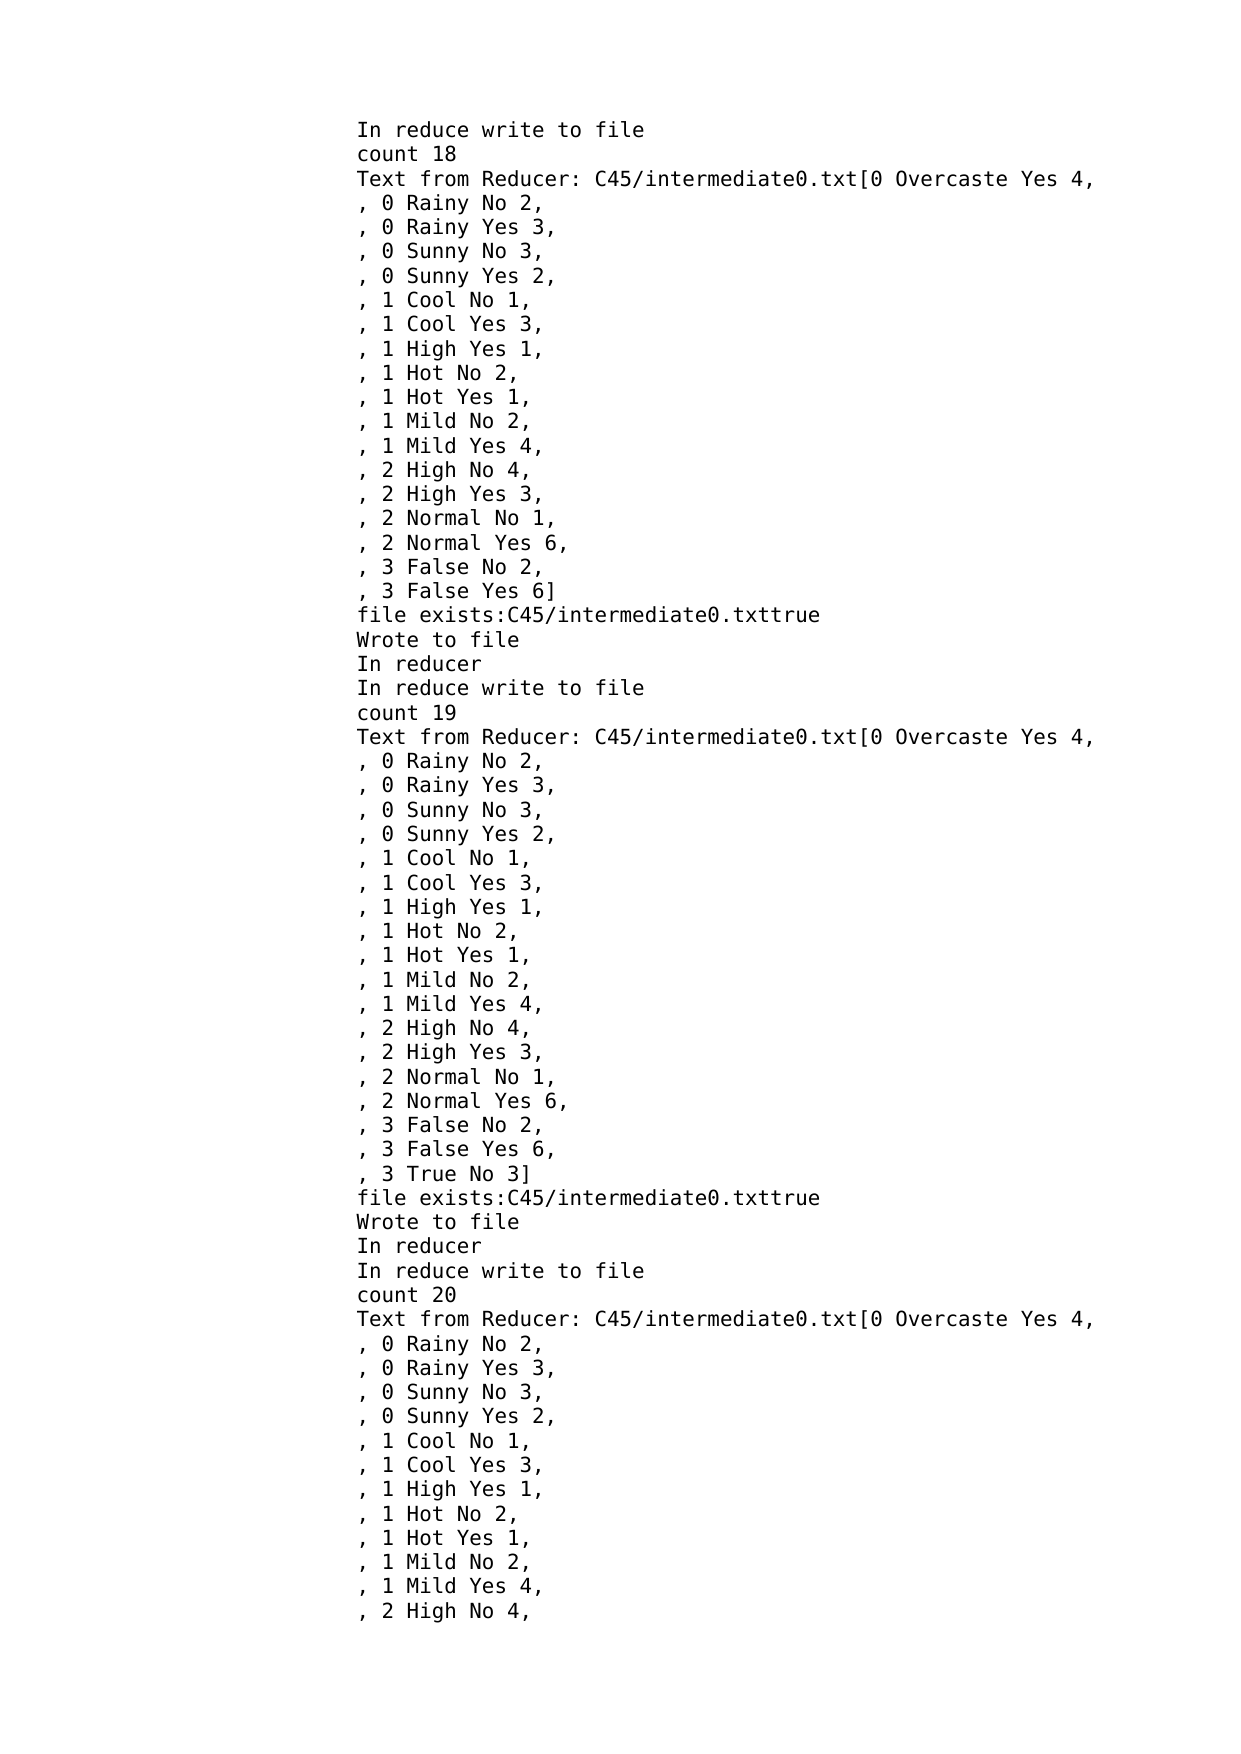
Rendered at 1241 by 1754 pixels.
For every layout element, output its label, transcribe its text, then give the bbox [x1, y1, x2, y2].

text , 0 Rainy Yes 3, [356, 215, 1122, 239]
text , 1 High Yes 1, [356, 1477, 1122, 1502]
text , 1 Hot No 2, [356, 919, 1122, 943]
text , 1 Cool No 1, [356, 1429, 1122, 1453]
text , 0 Sunny Yes 2, [356, 822, 1122, 846]
text , 1 High Yes 1, [356, 337, 1122, 361]
text , 0 Rainy No 2, [356, 191, 1122, 215]
text , 3 False Yes 6] [356, 579, 1122, 603]
text , 1 Hot Yes 1, [356, 385, 1122, 409]
text Wrote to file [356, 1210, 1122, 1234]
text , 1 Hot Yes 1, [356, 1526, 1122, 1550]
text Text from Reducer: C45/intermediate0.txt[0 Overcaste Yes 4, [356, 1307, 1122, 1332]
text , 1 Mild Yes 4, [356, 992, 1122, 1016]
text count 19 [356, 701, 1122, 725]
text , 2 High Yes 3, [356, 482, 1122, 506]
text , 0 Rainy Yes 3, [356, 773, 1122, 798]
text , 2 Normal No 1, [356, 506, 1122, 531]
text , 0 Rainy Yes 3, [356, 1356, 1122, 1380]
text , 1 Hot No 2, [356, 1502, 1122, 1526]
text , 2 Normal Yes 6, [356, 1089, 1122, 1113]
text , 2 High Yes 3, [356, 1040, 1122, 1065]
text , 3 True No 3] [356, 1162, 1122, 1186]
text In reduce write to file [356, 118, 1122, 142]
text , 1 Hot No 2, [356, 361, 1122, 385]
text In reducer [356, 652, 1122, 676]
text , 2 Normal No 1, [356, 1065, 1122, 1089]
text , 0 Rainy No 2, [356, 749, 1122, 773]
text , 1 Cool No 1, [356, 846, 1122, 871]
text Wrote to file [356, 628, 1122, 652]
text , 1 Cool Yes 3, [356, 871, 1122, 895]
text , 1 Mild No 2, [356, 409, 1122, 434]
text , 2 High No 4, [356, 1599, 1122, 1623]
text , 0 Rainy No 2, [356, 1332, 1122, 1356]
text count 18 [356, 142, 1122, 167]
text Text from Reducer: C45/intermediate0.txt[0 Overcaste Yes 4, [356, 725, 1122, 749]
text , 0 Sunny No 3, [356, 798, 1122, 822]
text In reduce write to file [356, 1259, 1122, 1283]
text , 0 Sunny No 3, [356, 239, 1122, 264]
text file exists:C45/intermediate0.txttrue [356, 1186, 1122, 1210]
text , 2 Normal Yes 6, [356, 531, 1122, 555]
text file exists:C45/intermediate0.txttrue [356, 603, 1122, 628]
text , 0 Sunny No 3, [356, 1380, 1122, 1404]
text Text from Reducer: C45/intermediate0.txt[0 Overcaste Yes 4, [356, 167, 1122, 191]
text In reduce write to file [356, 676, 1122, 701]
text , 1 Cool Yes 3, [356, 1453, 1122, 1477]
text , 1 Cool Yes 3, [356, 312, 1122, 337]
text , 3 False Yes 6, [356, 1137, 1122, 1162]
text , 2 High No 4, [356, 458, 1122, 482]
text , 1 Mild No 2, [356, 1550, 1122, 1574]
text , 2 High No 4, [356, 1016, 1122, 1040]
text , 3 False No 2, [356, 1113, 1122, 1137]
text , 1 Hot Yes 1, [356, 943, 1122, 968]
text , 1 Mild Yes 4, [356, 434, 1122, 458]
text count 20 [356, 1283, 1122, 1307]
text , 3 False No 2, [356, 555, 1122, 579]
text , 0 Sunny Yes 2, [356, 264, 1122, 288]
text , 1 Mild No 2, [356, 968, 1122, 992]
text , 1 Cool No 1, [356, 288, 1122, 312]
text In reducer [356, 1234, 1122, 1259]
text , 0 Sunny Yes 2, [356, 1404, 1122, 1429]
text , 1 Mild Yes 4, [356, 1574, 1122, 1599]
text , 1 High Yes 1, [356, 895, 1122, 919]
